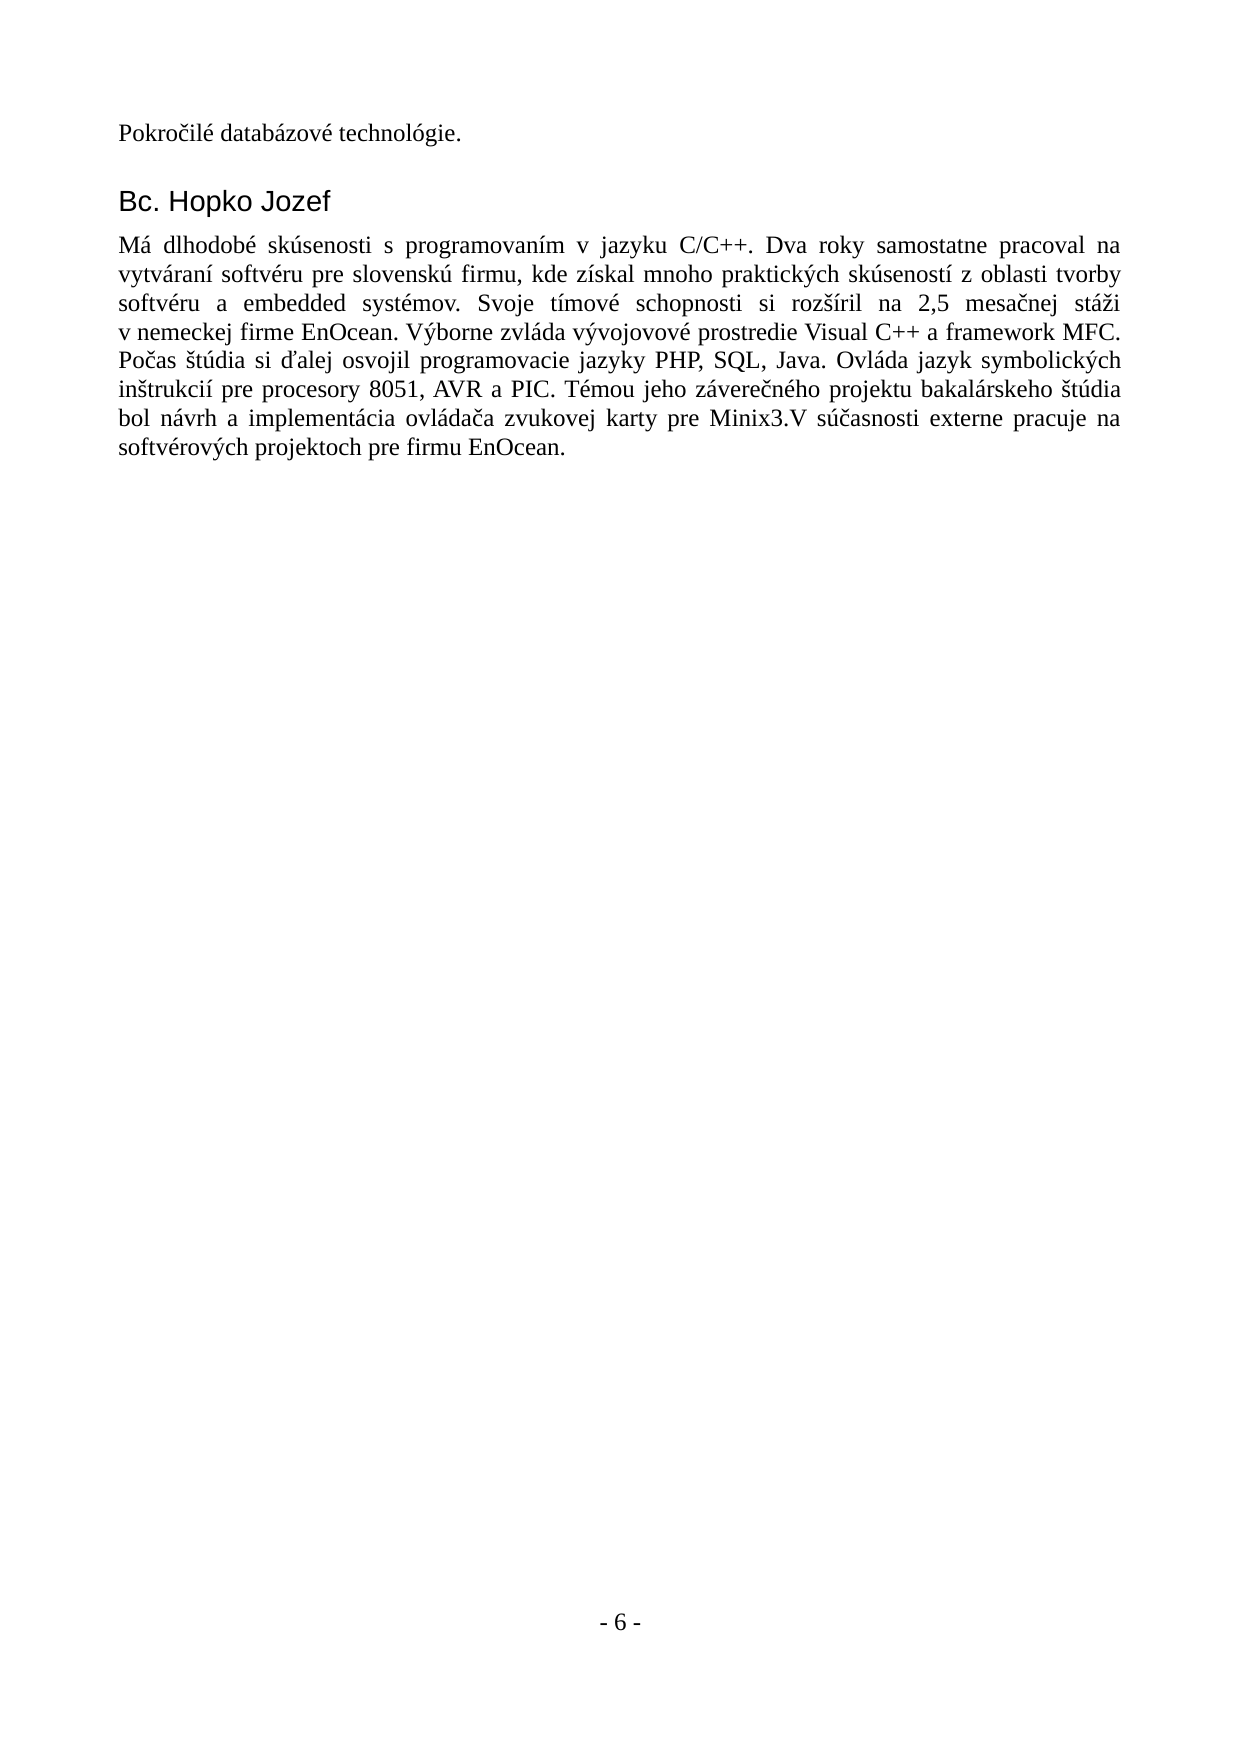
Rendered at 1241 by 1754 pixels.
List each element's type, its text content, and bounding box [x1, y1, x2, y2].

text Pokročilé databázové technológie. [118, 118, 1122, 147]
title Bc. Hopko Jozef [118, 184, 1122, 218]
text Má dlhodobé skúsenosti s programovaním v jazyku C/C++. Dva roky samostatne pracoval na vytváraní softvéru pre slovenskú firmu, kde získal mnoho praktických skúseností z oblasti tvorby softvéru a embedded systémov. Svoje tímové schopnosti si rozšíril na 2,5 mesačnej stáži v nemeckej firme EnOcean. Výborne zvláda vývojovové prostredie Visual C++ a framework MFC. Počas štúdia si ďalej osvojil programovacie jazyky PHP, SQL, Java. Ovláda jazyk symbolických inštrukcií pre procesory 8051, AVR a PIC. Témou jeho záverečného projektu bakalárskeho štúdia bol návrh a implementácia ovládača zvukovej karty pre Minix3.V súčasnosti externe pracuje na softvérových projektoch pre firmu EnOcean. [118, 230, 1122, 460]
